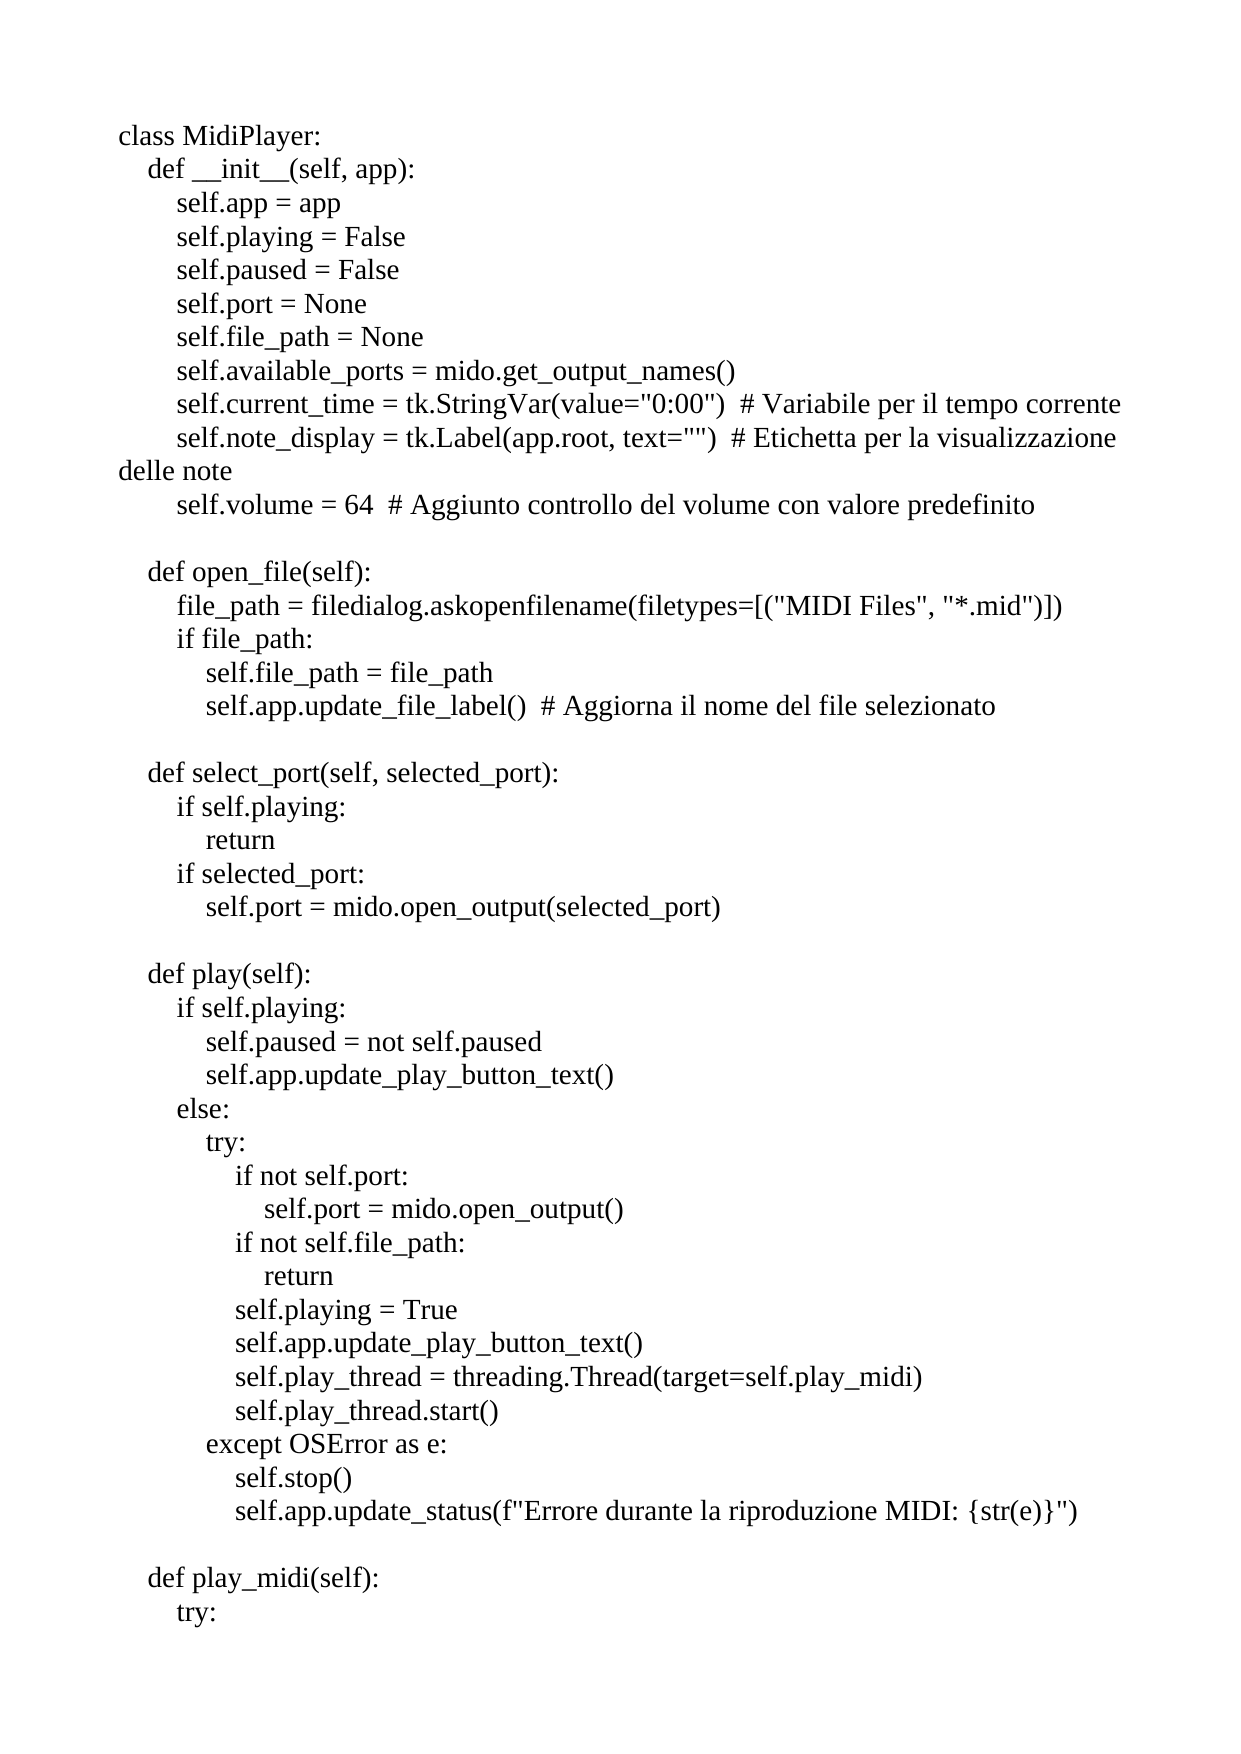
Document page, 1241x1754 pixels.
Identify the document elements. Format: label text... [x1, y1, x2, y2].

text if not self.port: [118, 1158, 1122, 1191]
text if self.playing: [118, 990, 1122, 1024]
text if selected_port: [118, 856, 1122, 889]
text self.port = mido.open_output() [118, 1191, 1122, 1225]
text if self.playing: [118, 789, 1122, 822]
text self.available_ports = mido.get_output_names() [118, 353, 1122, 386]
text self.volume = 64 # Aggiunto controllo del volume con valore predefinito [118, 487, 1122, 521]
text self.app.update_file_label() # Aggiorna il nome del file selezionato [118, 688, 1122, 722]
text self.file_path = file_path [118, 655, 1122, 688]
text def select_port(self, selected_port): [118, 755, 1122, 789]
text self.app.update_play_button_text() [118, 1326, 1122, 1359]
text class MidiPlayer: [118, 118, 1122, 152]
text return [118, 1258, 1122, 1292]
text try: [118, 1124, 1122, 1158]
text except OSError as e: [118, 1426, 1122, 1460]
text self.file_path = None [118, 319, 1122, 353]
text self.note_display = tk.Label(app.root, text="") # Etichetta per la visualizzazione delle note [118, 420, 1122, 487]
text def __init__(self, app): [118, 152, 1122, 185]
text try: [118, 1594, 1122, 1627]
text def play(self): [118, 957, 1122, 990]
text self.app.update_status(f"Errore durante la riproduzione MIDI: {str(e)}") [118, 1493, 1122, 1527]
text self.playing = False [118, 219, 1122, 252]
text self.app.update_play_button_text() [118, 1057, 1122, 1091]
text self.port = mido.open_output(selected_port) [118, 889, 1122, 923]
text self.playing = True [118, 1292, 1122, 1326]
text self.paused = False [118, 252, 1122, 286]
text def open_file(self): [118, 554, 1122, 588]
text self.play_thread = threading.Thread(target=self.play_midi) [118, 1359, 1122, 1393]
text self.app = app [118, 185, 1122, 219]
text if not self.file_path: [118, 1225, 1122, 1258]
text self.port = None [118, 286, 1122, 319]
text self.play_thread.start() [118, 1393, 1122, 1426]
text self.stop() [118, 1460, 1122, 1493]
text self.current_time = tk.StringVar(value="0:00") # Variabile per il tempo corrente [118, 386, 1122, 420]
text return [118, 822, 1122, 856]
text if file_path: [118, 621, 1122, 655]
text else: [118, 1091, 1122, 1124]
text def play_midi(self): [118, 1560, 1122, 1594]
text self.paused = not self.paused [118, 1024, 1122, 1057]
text file_path = filedialog.askopenfilename(filetypes=[("MIDI Files", "*.mid")]) [118, 588, 1122, 621]
